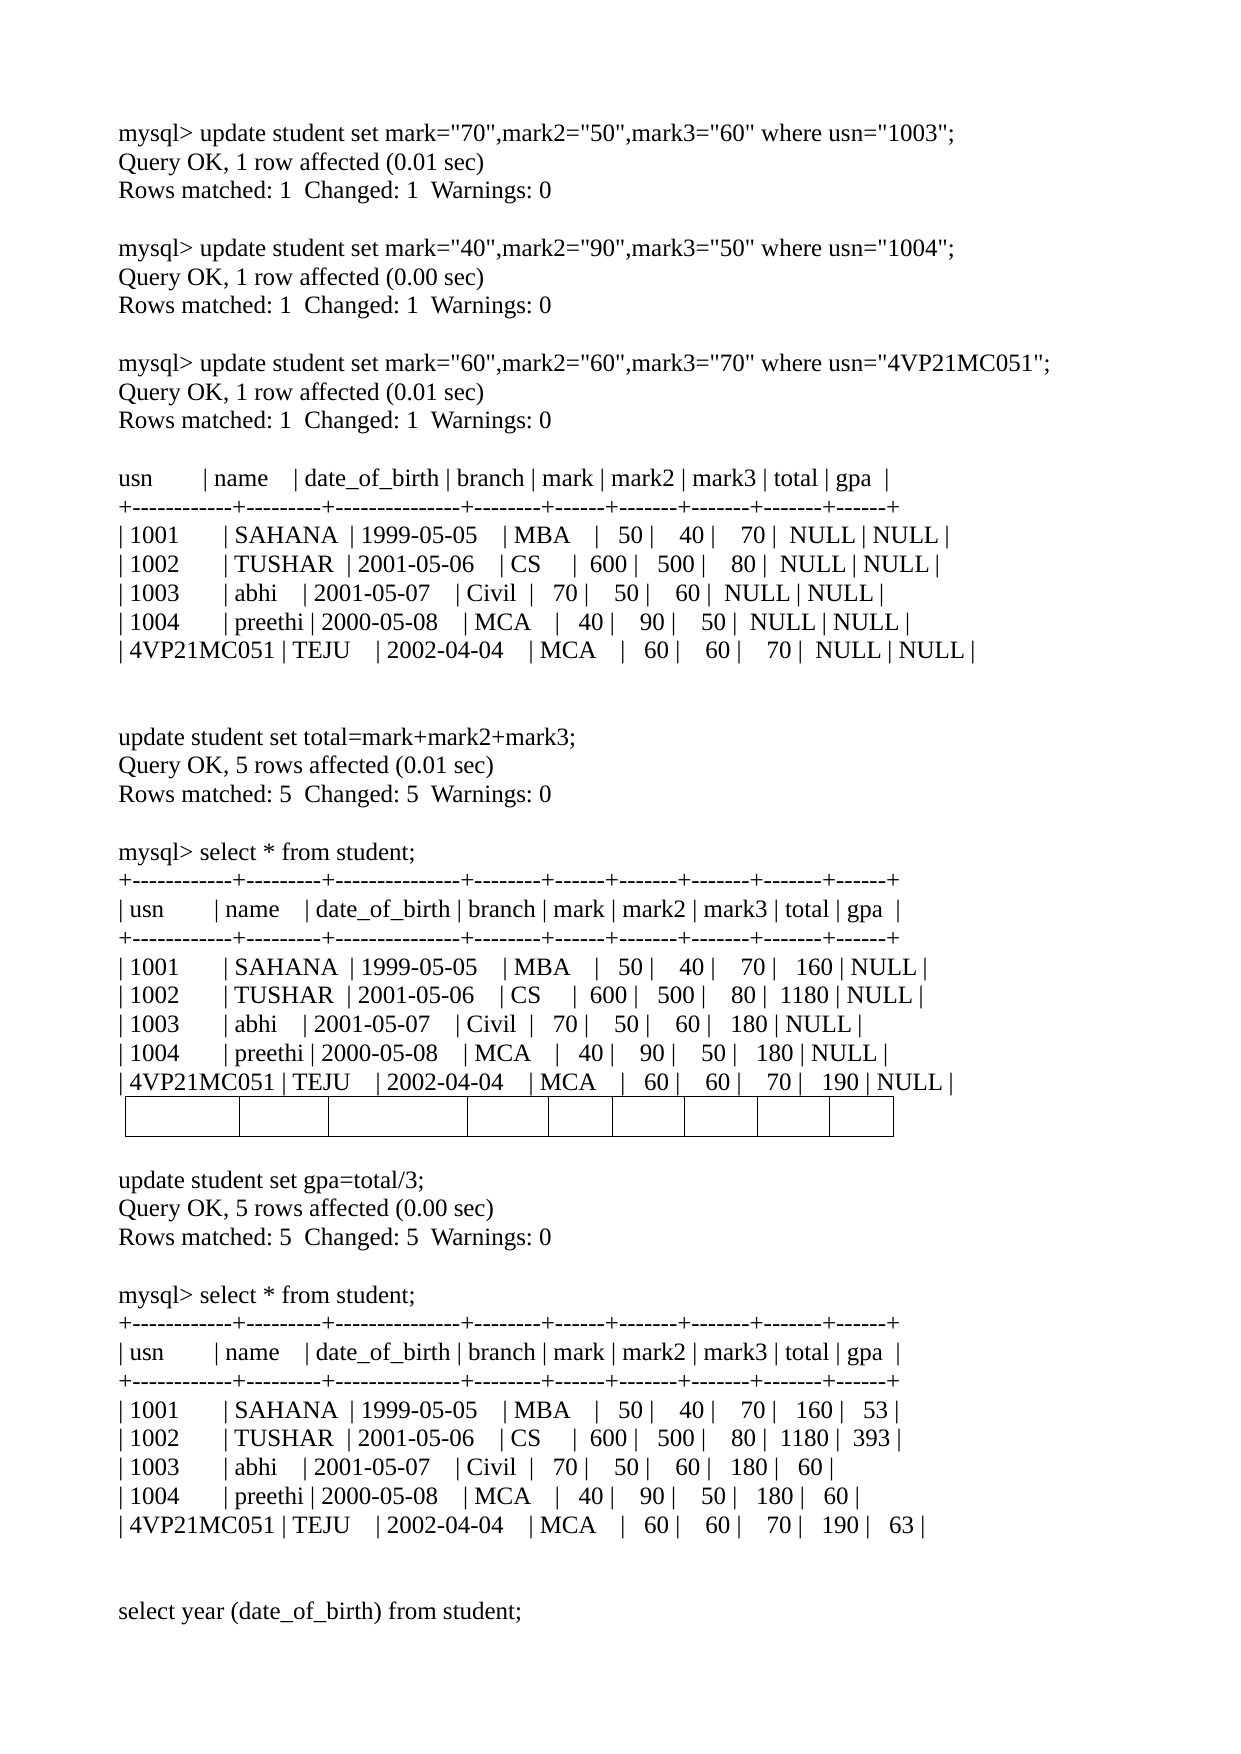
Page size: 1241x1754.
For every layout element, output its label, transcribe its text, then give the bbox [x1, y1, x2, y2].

text | 1002 | TUSHAR | 2001-05-06 | CS | 600 | 500 | 80 | NULL | NULL | [118, 549, 1122, 578]
text +------------+---------+---------------+--------+------+-------+-------+-------+------+ [118, 923, 1122, 952]
text +------------+---------+---------------+--------+------+-------+-------+-------+------+ [118, 866, 1122, 894]
text Query OK, 1 row affected (0.01 sec) [118, 377, 1122, 406]
text select year (date_of_birth) from student; [118, 1596, 1122, 1625]
text Rows matched: 5 Changed: 5 Warnings: 0 [118, 1222, 1122, 1251]
text update student set total=mark+mark2+mark3; [118, 722, 1122, 751]
text +------------+---------+---------------+--------+------+-------+-------+-------+------+ [118, 1366, 1122, 1395]
table_header [329, 1097, 467, 1136]
text Rows matched: 5 Changed: 5 Warnings: 0 [118, 779, 1122, 808]
text | 1002 | TUSHAR | 2001-05-06 | CS | 600 | 500 | 80 | 1180 | 393 | [118, 1423, 1122, 1452]
text | 1001 | SAHANA | 1999-05-05 | MBA | 50 | 40 | 70 | NULL | NULL | [118, 521, 1122, 549]
text +------------+---------+---------------+--------+------+-------+-------+-------+------+ [118, 1308, 1122, 1337]
text | usn | name | date_of_birth | branch | mark | mark2 | mark3 | total | gpa | [118, 894, 1122, 923]
text | 1003 | abhi | 2001-05-07 | Civil | 70 | 50 | 60 | 180 | 60 | [118, 1452, 1122, 1481]
table_header [468, 1097, 548, 1136]
text Query OK, 5 rows affected (0.01 sec) [118, 751, 1122, 779]
table_header [685, 1097, 757, 1136]
text | 1002 | TUSHAR | 2001-05-06 | CS | 600 | 500 | 80 | 1180 | NULL | [118, 981, 1122, 1009]
table_header [126, 1097, 239, 1136]
text | 1001 | SAHANA | 1999-05-05 | MBA | 50 | 40 | 70 | 160 | 53 | [118, 1395, 1122, 1423]
text mysql> select * from student; [118, 837, 1122, 866]
text mysql> update student set mark="60",mark2="60",mark3="70" where usn="4VP21MC051"; [118, 348, 1122, 377]
text | 1004 | preethi | 2000-05-08 | MCA | 40 | 90 | 50 | NULL | NULL | [118, 607, 1122, 636]
text Rows matched: 1 Changed: 1 Warnings: 0 [118, 406, 1122, 434]
table_header [549, 1097, 612, 1136]
text Query OK, 5 rows affected (0.00 sec) [118, 1193, 1122, 1222]
text | 1001 | SAHANA | 1999-05-05 | MBA | 50 | 40 | 70 | 160 | NULL | [118, 952, 1122, 981]
table_header [613, 1097, 684, 1136]
text | 1003 | abhi | 2001-05-07 | Civil | 70 | 50 | 60 | NULL | NULL | [118, 578, 1122, 607]
text | 4VP21MC051 | TEJU | 2002-04-04 | MCA | 60 | 60 | 70 | 190 | NULL | [118, 1067, 1122, 1096]
text Query OK, 1 row affected (0.01 sec) [118, 147, 1122, 176]
text | 1004 | preethi | 2000-05-08 | MCA | 40 | 90 | 50 | 180 | 60 | [118, 1481, 1122, 1510]
text | 1004 | preethi | 2000-05-08 | MCA | 40 | 90 | 50 | 180 | NULL | [118, 1038, 1122, 1067]
table_header [240, 1097, 328, 1136]
text Rows matched: 1 Changed: 1 Warnings: 0 [118, 176, 1122, 204]
text | 1003 | abhi | 2001-05-07 | Civil | 70 | 50 | 60 | 180 | NULL | [118, 1009, 1122, 1038]
text | usn | name | date_of_birth | branch | mark | mark2 | mark3 | total | gpa | [118, 1337, 1122, 1366]
text mysql> update student set mark="70",mark2="50",mark3="60" where usn="1003"; [118, 118, 1122, 147]
text mysql> select * from student; [118, 1280, 1122, 1308]
table_header [758, 1097, 829, 1136]
text mysql> update student set mark="40",mark2="90",mark3="50" where usn="1004"; [118, 233, 1122, 262]
text | 4VP21MC051 | TEJU | 2002-04-04 | MCA | 60 | 60 | 70 | 190 | 63 | [118, 1510, 1122, 1538]
table_header [830, 1097, 893, 1136]
text | 4VP21MC051 | TEJU | 2002-04-04 | MCA | 60 | 60 | 70 | NULL | NULL | [118, 636, 1122, 664]
text update student set gpa=total/3; [118, 1165, 1122, 1193]
text Rows matched: 1 Changed: 1 Warnings: 0 [118, 291, 1122, 319]
text +------------+---------+---------------+--------+------+-------+-------+-------+------+ [118, 492, 1122, 521]
text usn | name | date_of_birth | branch | mark | mark2 | mark3 | total | gpa | [118, 463, 1122, 492]
text Query OK, 1 row affected (0.00 sec) [118, 262, 1122, 291]
